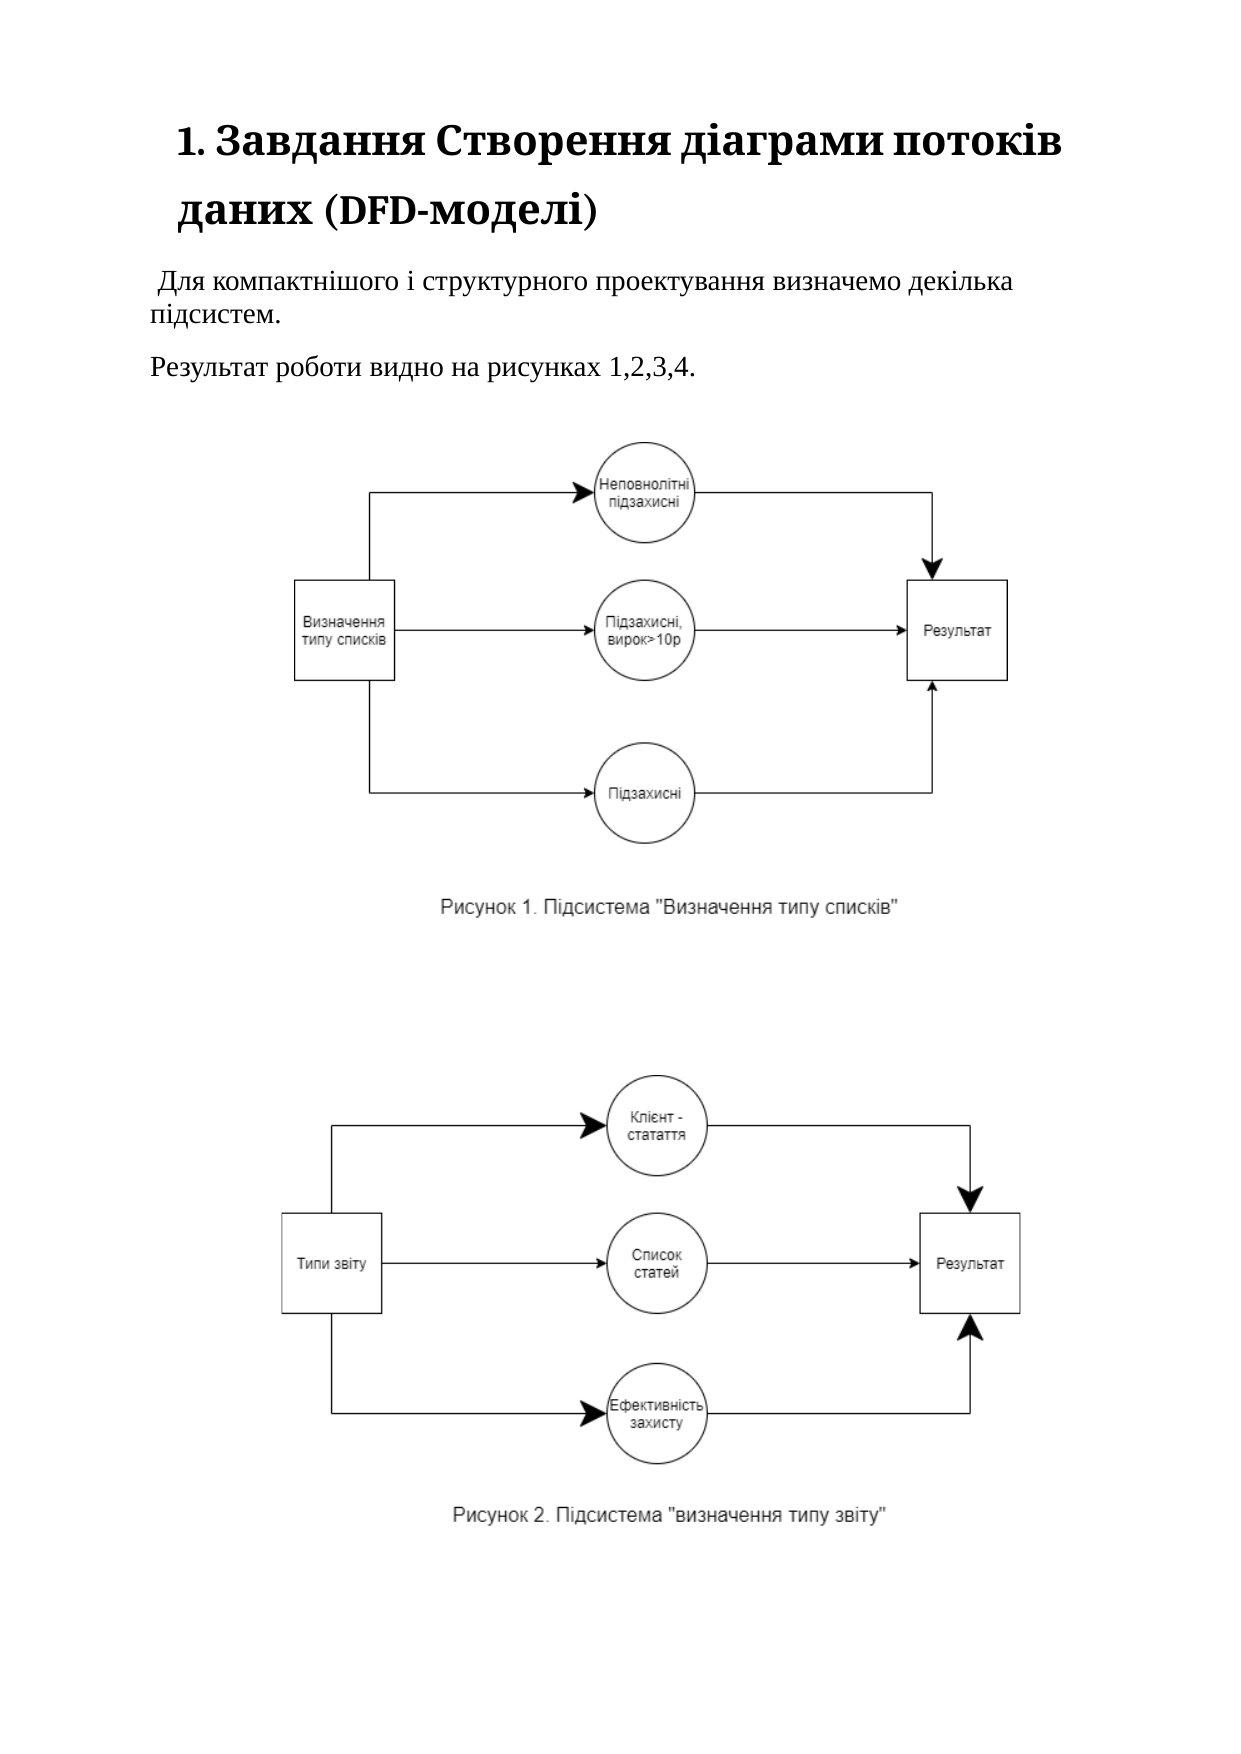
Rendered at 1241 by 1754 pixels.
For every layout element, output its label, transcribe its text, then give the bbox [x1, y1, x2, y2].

text Результат роботи видно на рисунках 1,2,3,4. [150, 349, 1152, 383]
picture [294, 442, 1008, 919]
picture [281, 1075, 1021, 1527]
text Для компактнішого і структурного проектування визначемо декілька підсистем. [150, 263, 1152, 330]
text 1. Завдання Створення діаграми потоків даних (DFD-моделі) [177, 118, 1069, 235]
